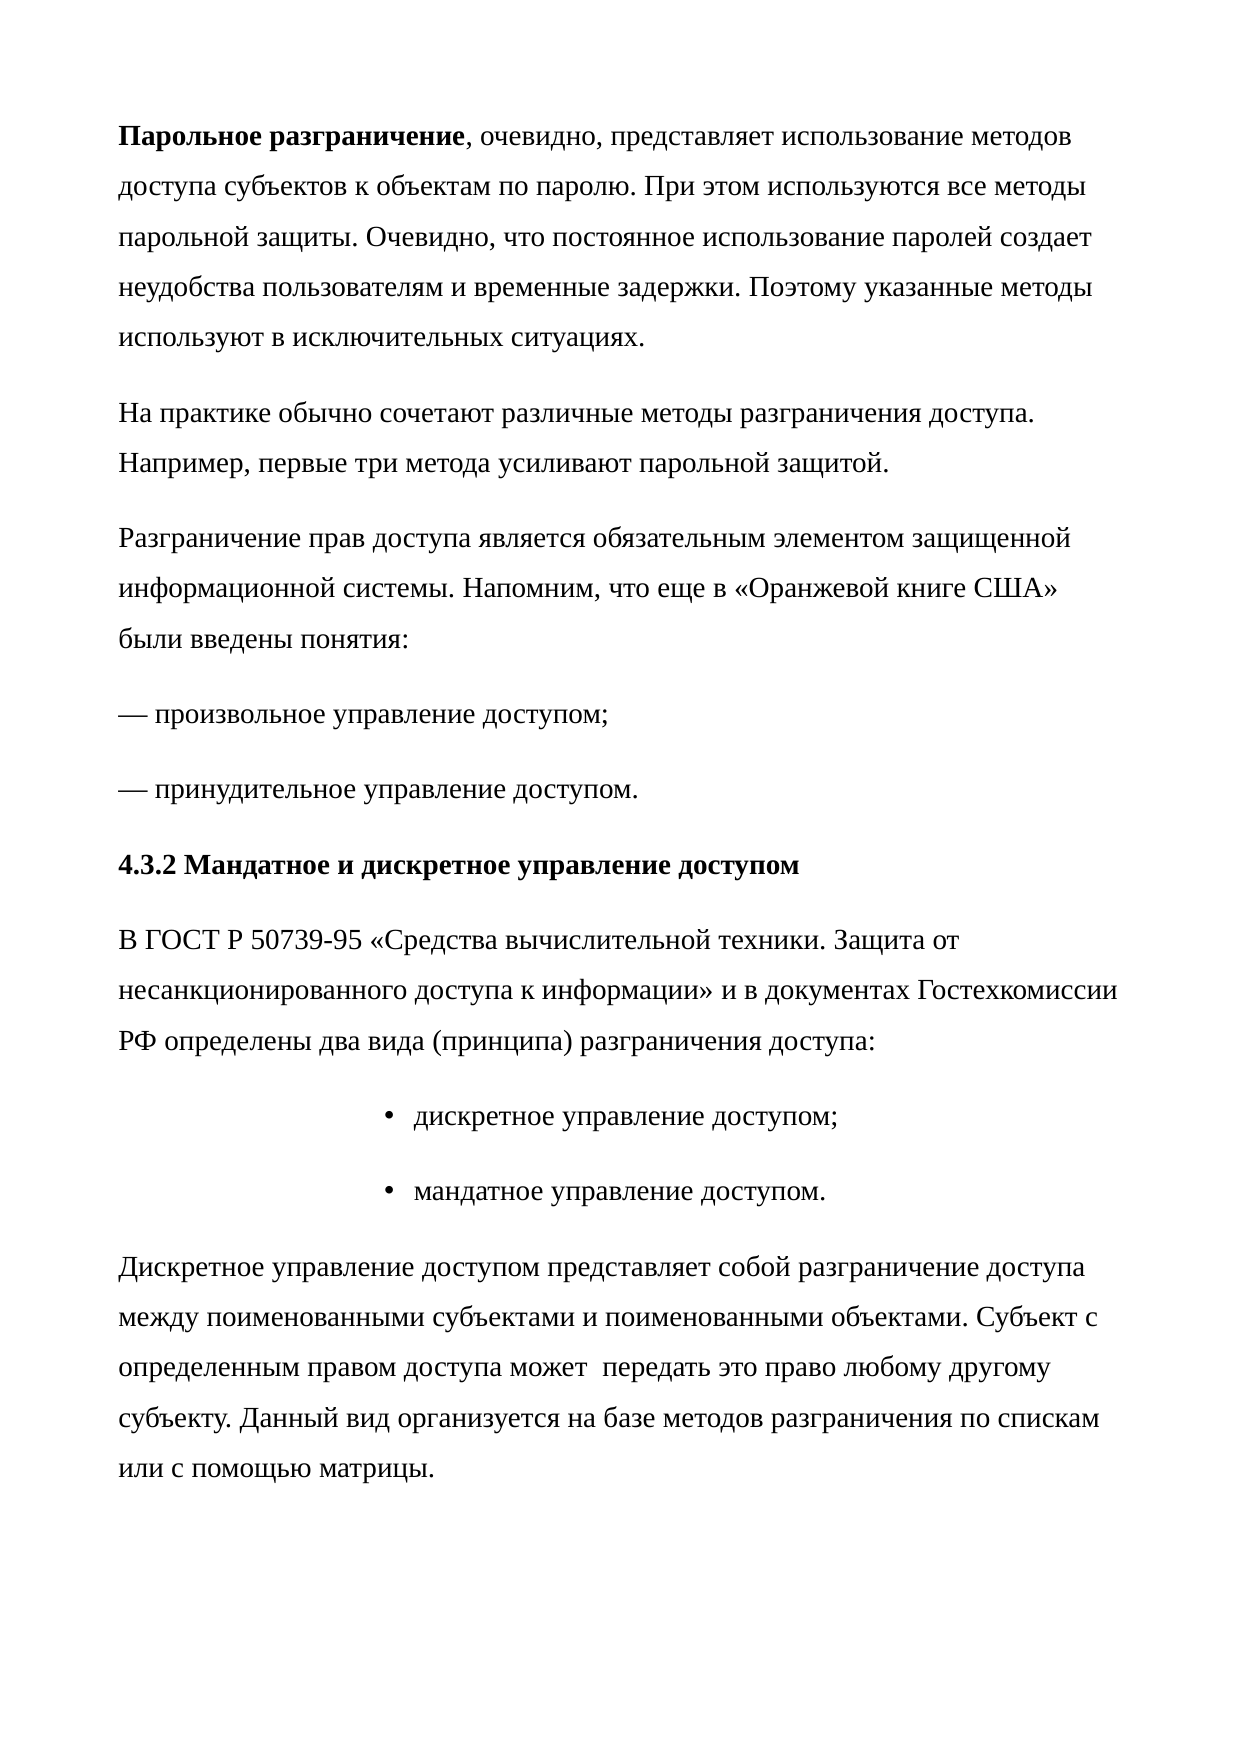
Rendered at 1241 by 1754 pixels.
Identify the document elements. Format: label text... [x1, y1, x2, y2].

subtitle — произвольное управление доступом; [118, 696, 1122, 730]
subtitle Разграничение прав доступа является обязательным элементом защищенной информационной системы. Напомним, что еще в «Оранжевой книге США» были введены понятия: [118, 520, 1122, 654]
subtitle мандатное управление доступом. [384, 1173, 1122, 1207]
subtitle Дискретное управление доступом представляет собой разграничение доступа между поименованными субъектами и поименованными объектами. Субъект с определенным правом доступа может передать это право любому другому субъекту. Данный вид организуется на базе методов разграничения по спискам или с помощью матрицы. [118, 1249, 1122, 1484]
subtitle В ГОСТ Р 50739-95 «Средства вычислительной техники. Защита от несанкционированного доступа к информации» и в документах Гостехкомиссии РФ определены два вида (принципа) разграничения доступа: [118, 922, 1122, 1056]
subtitle 4.3.2 Мандатное и дискретное управление доступом [118, 847, 1122, 880]
subtitle дискретное управление доступом; [384, 1098, 1122, 1132]
subtitle Парольное разграничение, очевидно, представляет использование методов доступа субъектов к объектам по паролю. При этом используются все методы парольной защиты. Очевидно, что постоянное использование паролей создает неудобства пользователям и временные задержки. Поэтому указанные методы используют в исключительных ситуациях. [118, 118, 1122, 353]
subtitle — принудительное управление доступом. [118, 772, 1122, 805]
subtitle На практике обычно сочетают различные методы разграничения доступа. Например, первые три метода усиливают парольной защитой. [118, 395, 1122, 478]
